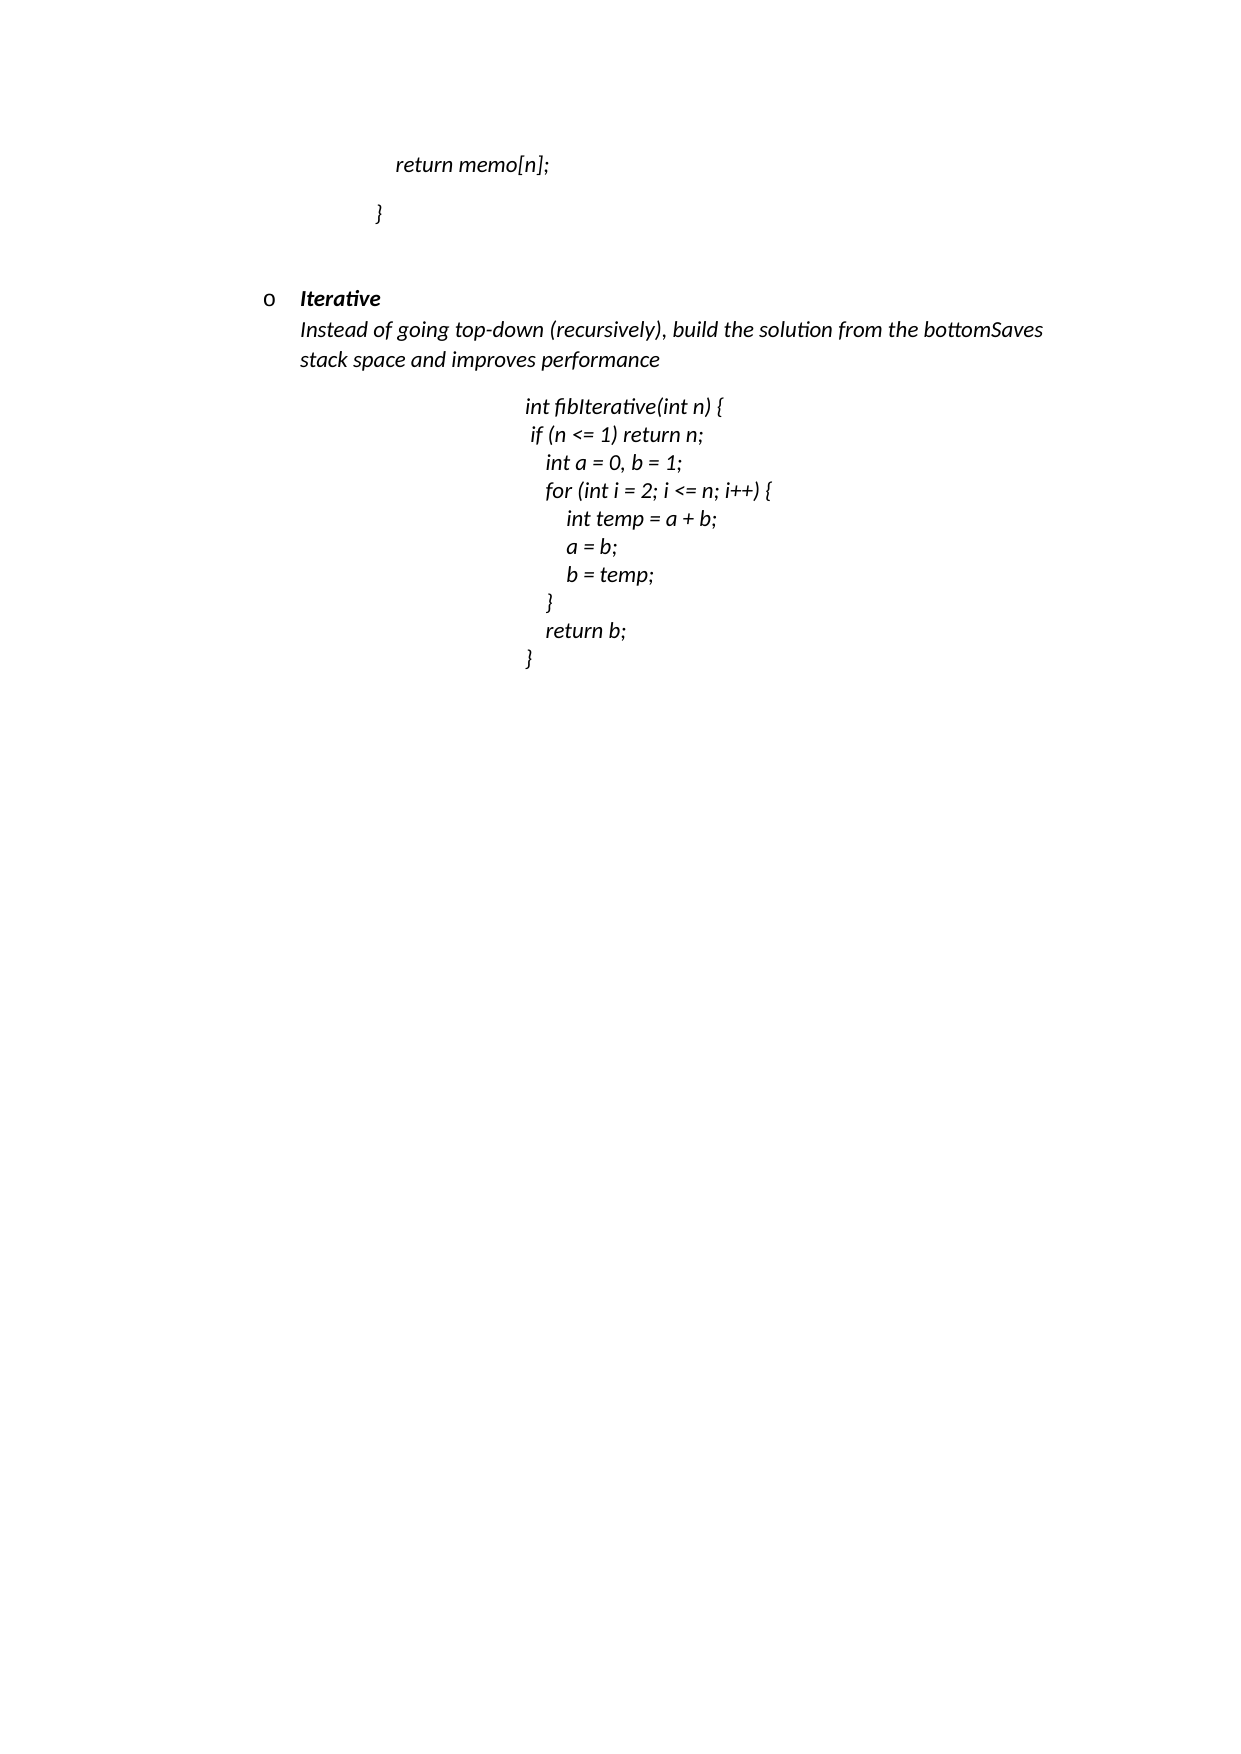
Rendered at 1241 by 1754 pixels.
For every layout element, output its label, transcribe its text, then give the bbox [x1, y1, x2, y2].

text int temp = a + b; [525, 504, 1090, 532]
list return memo[n]; [375, 150, 1090, 178]
text int a = 0, b = 1; [525, 448, 1090, 476]
list Iterative Instead of going top-down (recursively), build the solution from the bottomSaves stack space and improves performance [262, 284, 1090, 373]
text a = b; [525, 532, 1090, 560]
text return b; [525, 616, 1090, 644]
text for (int i = 2; i <= n; i++) { [525, 476, 1090, 504]
text b = temp; [525, 560, 1090, 588]
text if (n <= 1) return n; [525, 420, 1090, 448]
text } [525, 644, 1090, 672]
text } [525, 588, 1090, 616]
text int fibIterative(int n) { [525, 392, 1090, 420]
list } [375, 199, 1090, 227]
